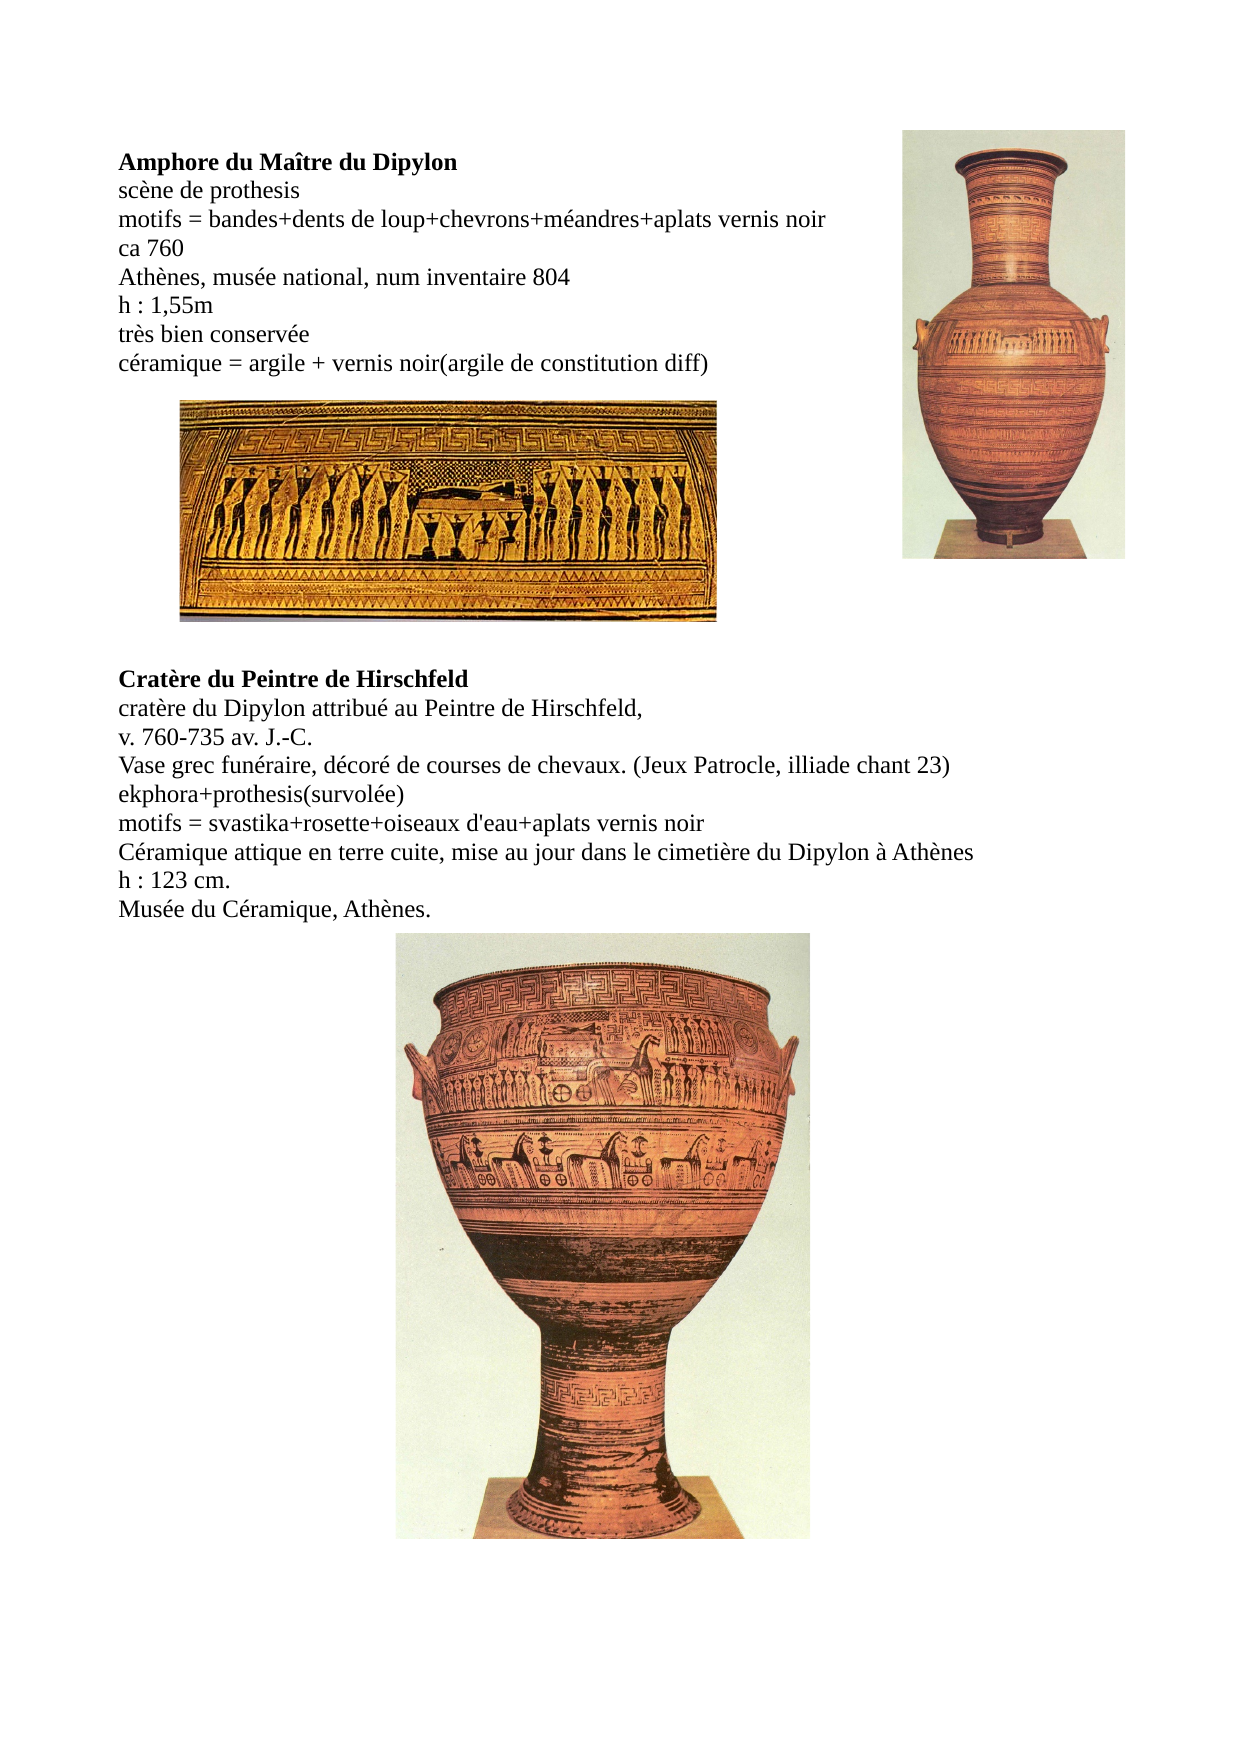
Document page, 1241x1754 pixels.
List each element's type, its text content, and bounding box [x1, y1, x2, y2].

text céramique = argile + vernis noir(argile de constitution diff) [118, 348, 902, 377]
text Vase grec funéraire, décoré de courses de chevaux. (Jeux Patrocle, illiade chant 23) [118, 751, 1122, 779]
picture [179, 400, 718, 622]
text Céramique attique en terre cuite, mise au jour dans le cimetière du Dipylon à Athènes [118, 837, 1122, 866]
text h : 123 cm. [118, 866, 1122, 894]
text ekphora+prothesis(survolée) [118, 779, 1122, 808]
text cratère du Dipylon attribué au Peintre de Hirschfeld, [118, 693, 1122, 722]
picture [395, 933, 811, 1539]
text motifs = bandes+dents de loup+chevrons+méandres+aplats vernis noir [118, 204, 902, 233]
picture [902, 130, 1126, 559]
text Cratère du Peintre de Hirschfeld [118, 664, 1122, 693]
text Musée du Céramique, Athènes. [118, 894, 1122, 923]
text ca 760 [118, 233, 902, 262]
text Amphore du Maître du Dipylon [118, 147, 902, 176]
text très bien conservée [118, 319, 902, 348]
text motifs = svastika+rosette+oiseaux d'eau+aplats vernis noir [118, 808, 1122, 837]
text h : 1,55m [118, 291, 902, 319]
text scène de prothesis [118, 176, 902, 204]
text Athènes, musée national, num inventaire 804 [118, 262, 902, 291]
text v. 760-735 av. J.-C. [118, 722, 1122, 751]
